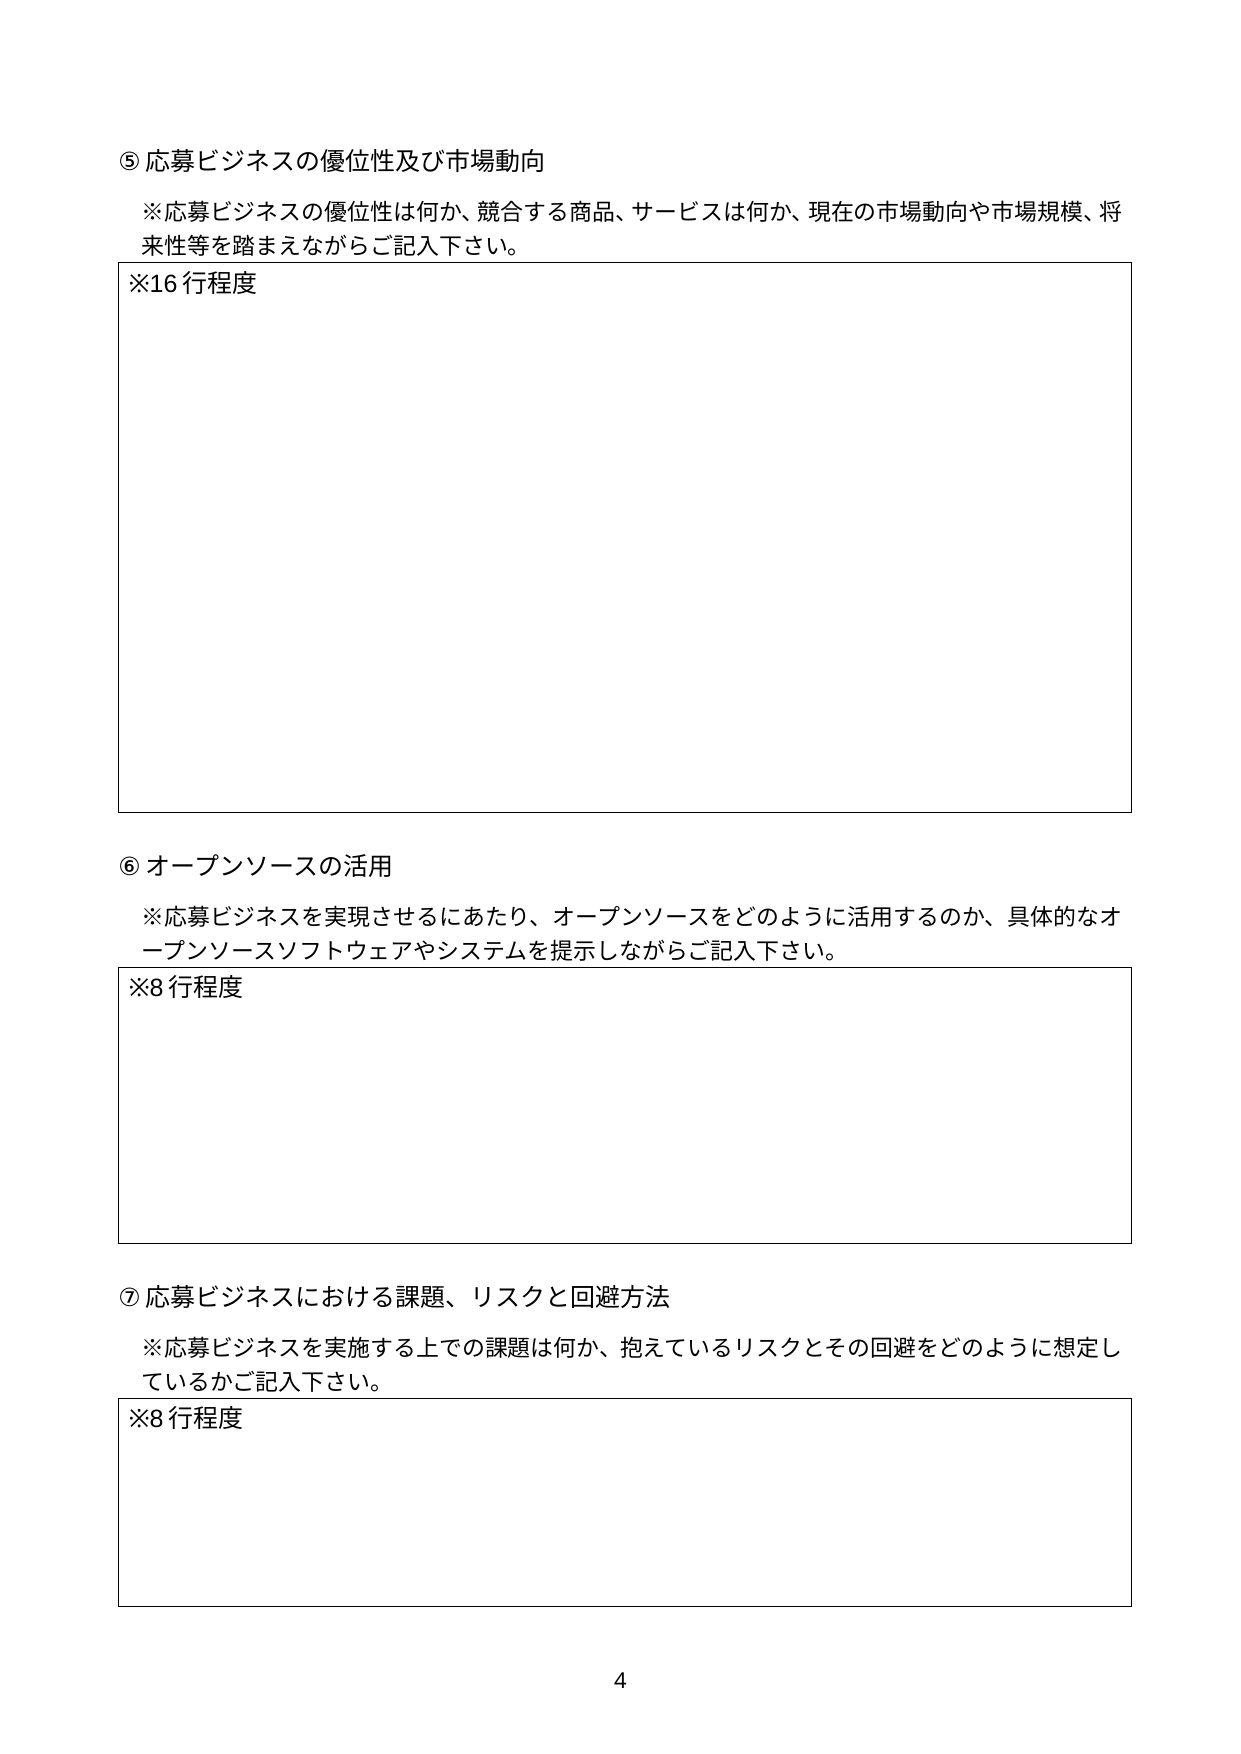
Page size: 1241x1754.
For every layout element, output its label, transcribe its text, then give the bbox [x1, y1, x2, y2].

text ⑤応募ビジネスの優位性及び市場動向 [118, 125, 1122, 194]
text ⑥オープンソースの活用 [118, 830, 1122, 898]
table_header ※16行程度 [119, 263, 1131, 812]
text ⑦応募ビジネスにおける課題、リスクと回避方法 [118, 1261, 1122, 1329]
text ※応募ビジネスの優位性は何か、競合する商品、サービスは何か、現在の市場動向や市場規模、将来性等を踏まえながらご記入下さい。 [118, 194, 1122, 262]
table_header ※8行程度 [119, 968, 1131, 1243]
table_header ※8行程度 [119, 1399, 1131, 1606]
text ※応募ビジネスを実現させるにあたり、オープンソースをどのように活用するのか、具体的なオープンソースソフトウェアやシステムを提示しながらご記入下さい。 [118, 898, 1122, 967]
text ※応募ビジネスを実施する上での課題は何か、抱えているリスクとその回避をどのように想定しているかご記入下さい。 [118, 1329, 1122, 1398]
